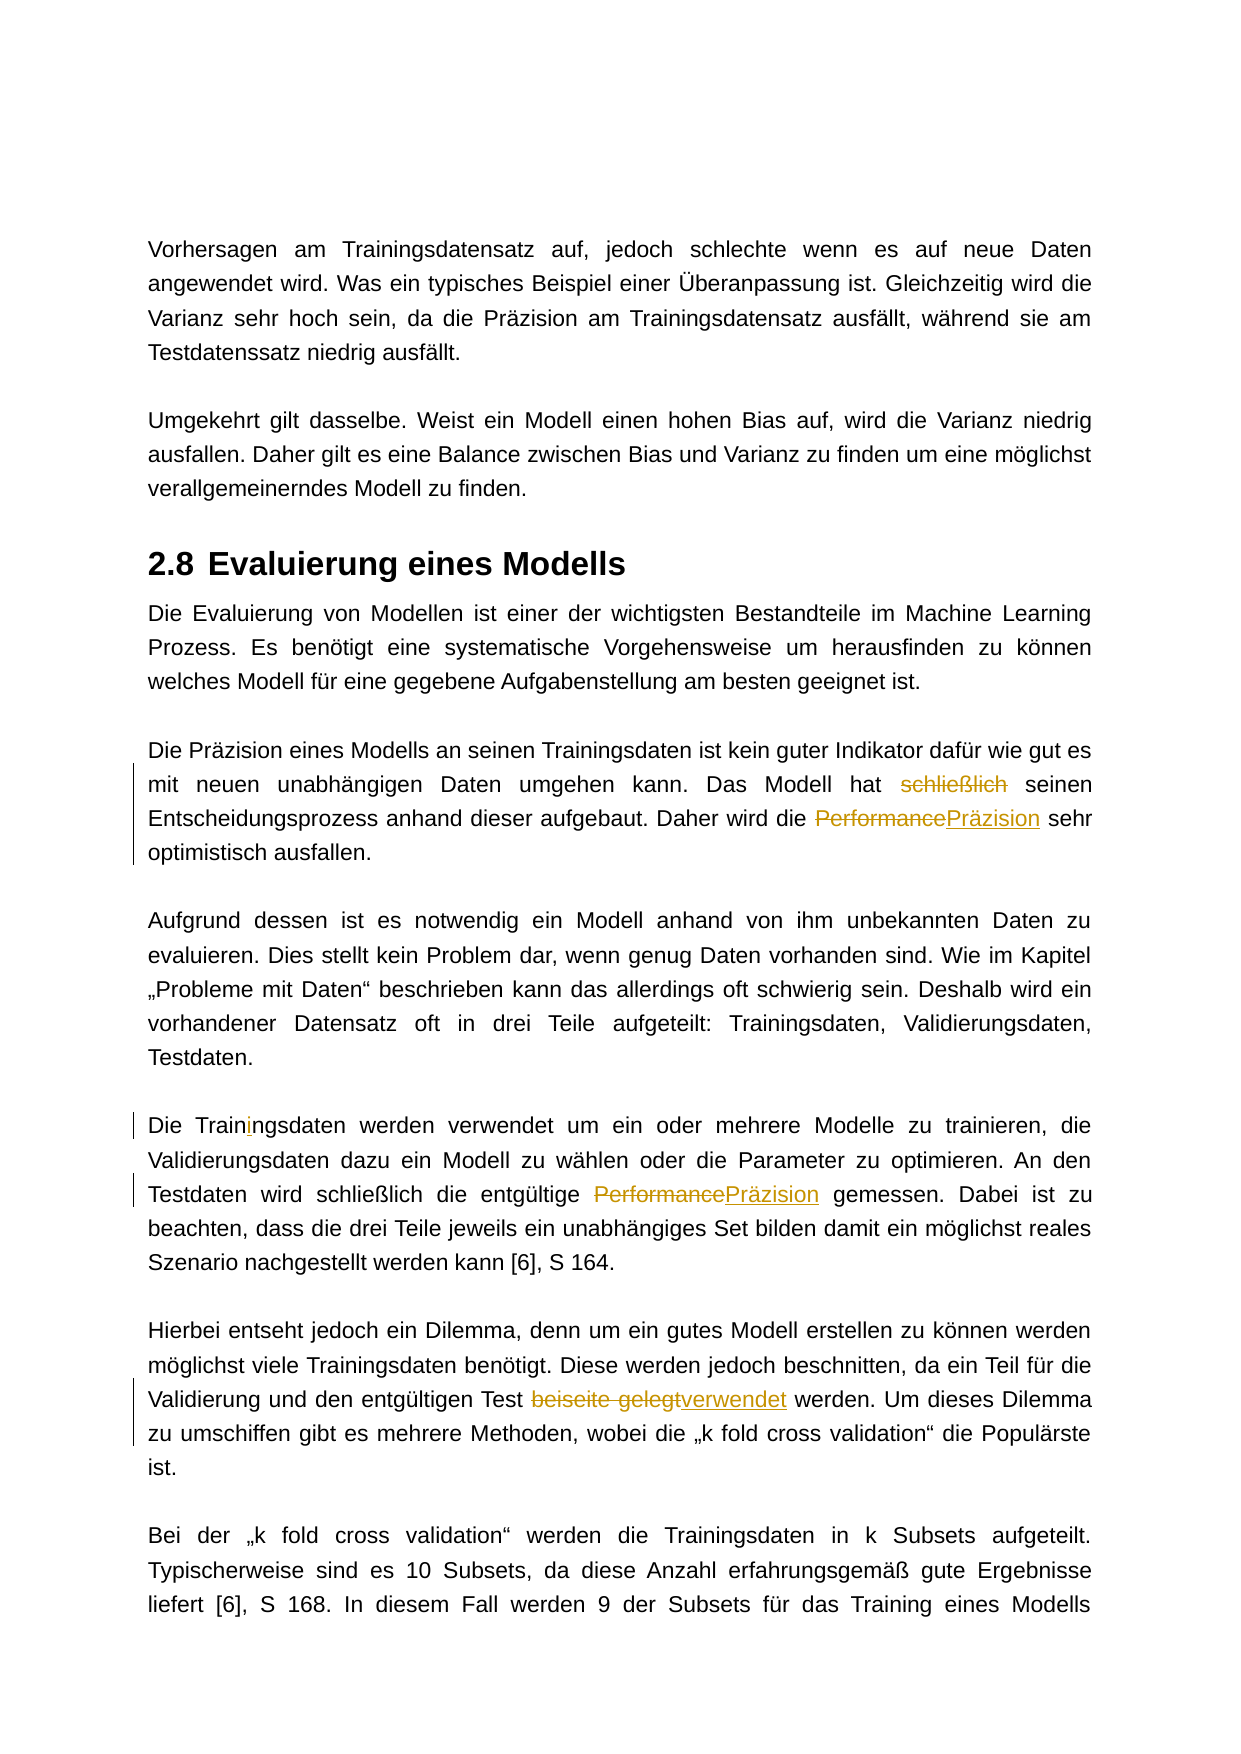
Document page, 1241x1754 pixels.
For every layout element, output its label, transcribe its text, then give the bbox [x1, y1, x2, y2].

text Die Evaluierung von Modellen ist einer der wichtigsten Bestandteile im Machine Learning Prozess. Es benötigt eine systematische Vorgehensweise um herausfinden zu können welches Modell für eine gegebene Aufgabenstellung am besten geeignet ist. [148, 600, 1092, 694]
text Bei der „k fold cross validation“ werden die Trainingsdaten in k Subsets aufgeteilt. Typischerweise sind es 10 Subsets, da diese Anzahl erfahrungsgemäß gute Ergebnisse liefert [6], S 168. In diesem Fall werden 9 der Subsets für das Training eines Modells [148, 1522, 1092, 1617]
text Aufgrund dessen ist es notwendig ein Modell anhand von ihm unbekannten Daten zu evaluieren. Dies stellt kein Problem dar, wenn genug Daten vorhanden sind. Wie im Kapitel „Probleme mit Daten“ beschrieben kann das allerdings oft schwierig sein. Deshalb wird ein vorhandener Datensatz oft in drei Teile aufgeteilt: Trainingsdaten, Validierungsdaten, Testdaten. [148, 907, 1092, 1070]
subtitle Evaluierung eines Modells [148, 544, 1092, 582]
text Die Trainingsdaten werden verwendet um ein oder mehrere Modelle zu trainieren, die Validierungsdaten dazu ein Modell zu wählen oder die Parameter zu optimieren. An den Testdaten wird schließlich die entgültige Präzision gemessen. Dabei ist zu beachten, dass die drei Teile jeweils ein unabhängiges Set bilden damit ein möglichst reales Szenario nachgestellt werden kann [6], S 164. [148, 1112, 1092, 1275]
text Die Präzision eines Modells an seinen Trainingsdaten ist kein guter Indikator dafür wie gut es mit neuen unabhängigen Daten umgehen kann. Das Modell hat seinen Entscheidungsprozess anhand dieser aufgebaut. Daher wird die Präzision sehr optimistisch ausfallen. [148, 737, 1092, 865]
text Hierbei entseht jedoch ein Dilemma, denn um ein gutes Modell erstellen zu können werden möglichst viele Trainingsdaten benötigt. Diese werden jedoch beschnitten, da ein Teil für die Validierung und den entgültigen Test verwendet werden. Um dieses Dilemma zu umschiffen gibt es mehrere Methoden, wobei die „k fold cross validation“ die Populärste ist. [148, 1317, 1092, 1480]
text Vorhersagen am Trainingsdatensatz auf, jedoch schlechte wenn es auf neue Daten angewendet wird. Was ein typisches Beispiel einer Überanpassung ist. Gleichzeitig wird die Varianz sehr hoch sein, da die Präzision am Trainingsdatensatz ausfällt, während sie am Testdatenssatz niedrig ausfällt. [148, 236, 1092, 365]
text Umgekehrt gilt dasselbe. Weist ein Modell einen hohen Bias auf, wird die Varianz niedrig ausfallen. Daher gilt es eine Balance zwischen Bias und Varianz zu finden um eine möglichst verallgemeinerndes Modell zu finden. [148, 407, 1092, 502]
